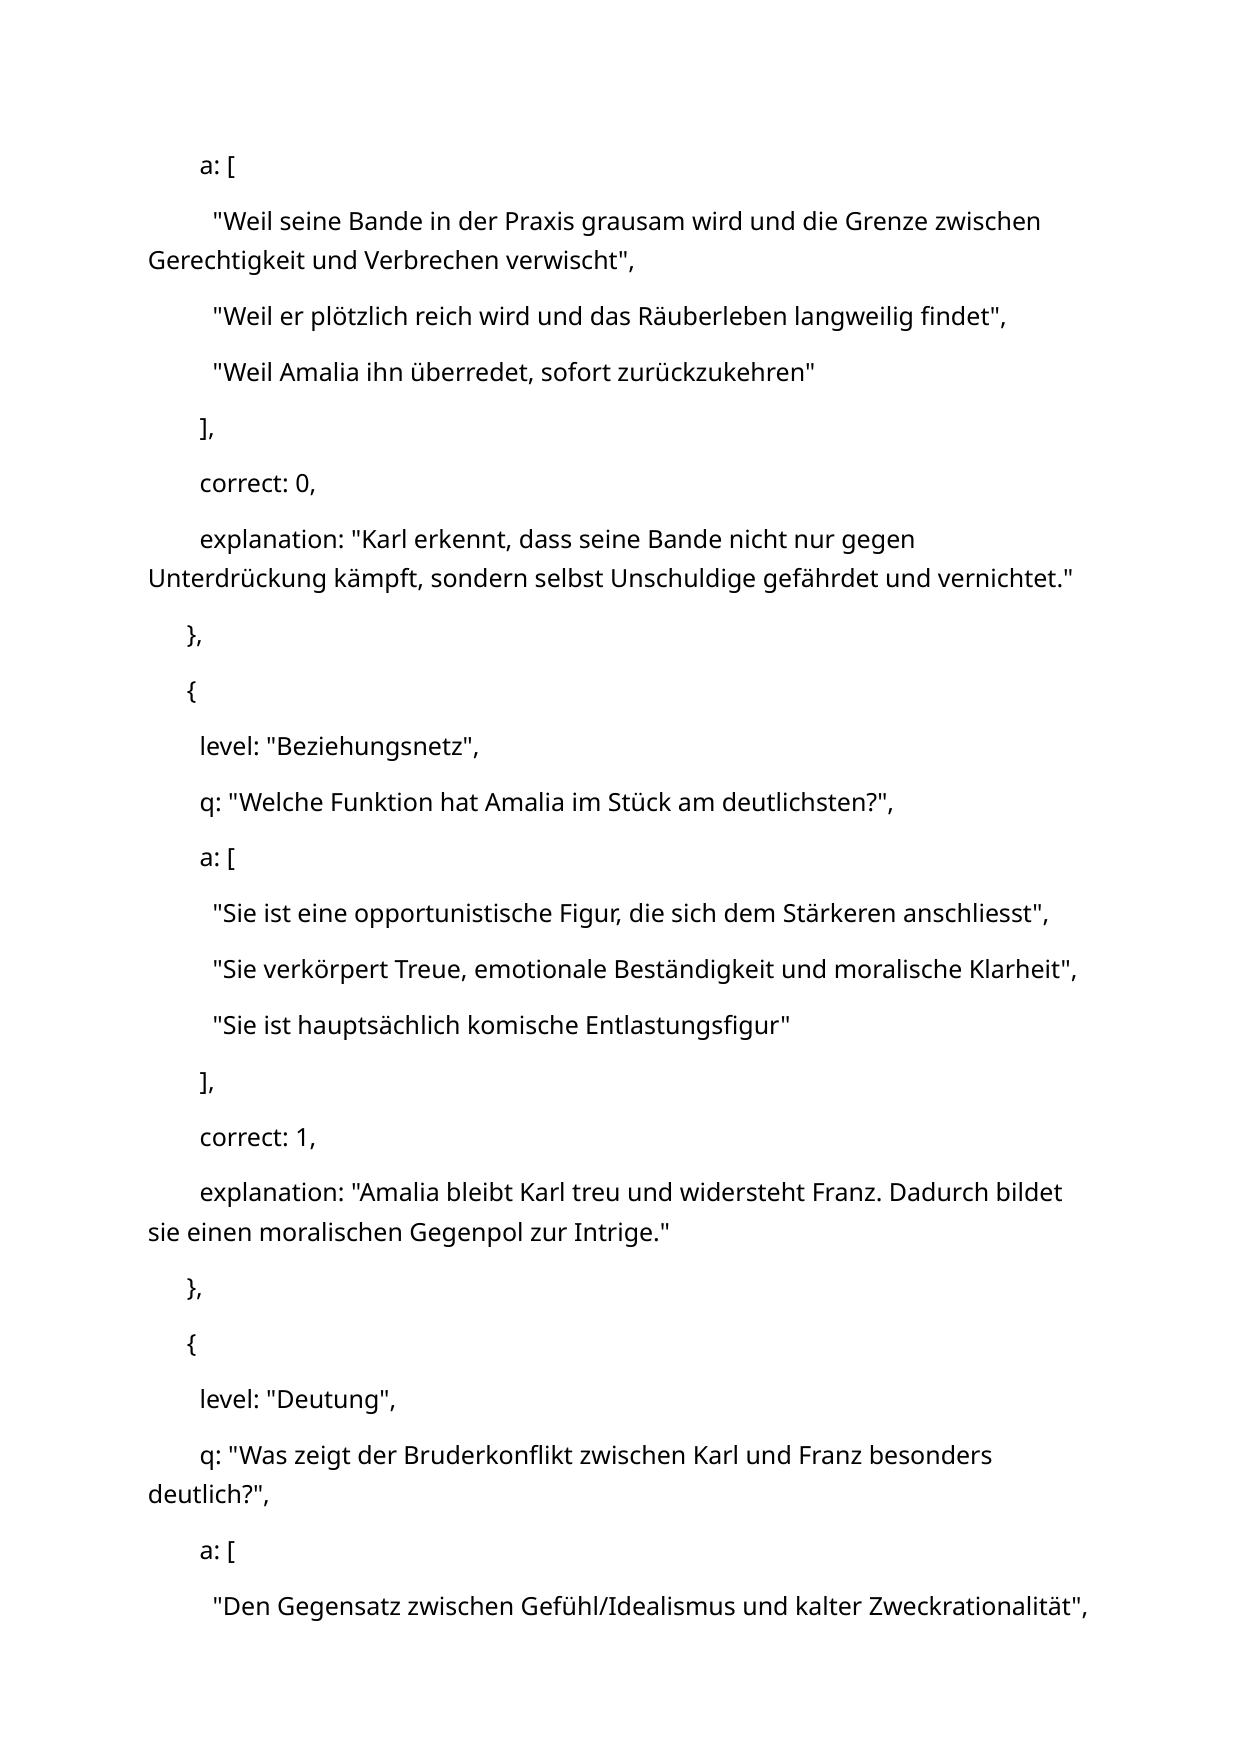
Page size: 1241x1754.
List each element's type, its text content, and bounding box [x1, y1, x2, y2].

text "Sie ist hauptsächlich komische Entlastungsfigur" [148, 1008, 1093, 1042]
text explanation: "Amalia bleibt Karl treu und widersteht Franz. Dadurch bildet sie einen moralischen Gegenpol zur Intrige." [148, 1175, 1093, 1248]
text level: "Beziehungsnetz", [148, 728, 1093, 762]
text "Weil seine Bande in der Praxis grausam wird und die Grenze zwischen Gerechtigkeit und Verbrechen verwischt", [148, 203, 1093, 277]
text correct: 1, [148, 1119, 1093, 1153]
text a: [ [148, 1533, 1093, 1567]
text { [148, 673, 1093, 707]
text }, [148, 617, 1093, 651]
text q: "Was zeigt der Bruderkonflikt zwischen Karl und Franz besonders deutlich?", [148, 1438, 1093, 1511]
text a: [ [148, 840, 1093, 874]
text "Weil er plötzlich reich wird und das Räuberleben langweilig findet", [148, 298, 1093, 332]
text q: "Welche Funktion hat Amalia im Stück am deutlichsten?", [148, 784, 1093, 818]
text a: [ [148, 148, 1093, 182]
text "Sie ist eine opportunistische Figur, die sich dem Stärkeren anschliesst", [148, 896, 1093, 930]
text "Den Gegensatz zwischen Gefühl/Idealismus und kalter Zweckrationalität", [148, 1588, 1093, 1622]
text "Sie verkörpert Treue, emotionale Beständigkeit und moralische Klarheit", [148, 952, 1093, 986]
text { [148, 1326, 1093, 1360]
text "Weil Amalia ihn überredet, sofort zurückzukehren" [148, 354, 1093, 388]
text explanation: "Karl erkennt, dass seine Bande nicht nur gegen Unterdrückung kämpft, sondern selbst Unschuldige gefährdet und vernichtet." [148, 522, 1093, 595]
text level: "Deutung", [148, 1382, 1093, 1416]
text ], [148, 1063, 1093, 1097]
text correct: 0, [148, 466, 1093, 500]
text }, [148, 1270, 1093, 1304]
text ], [148, 410, 1093, 444]
